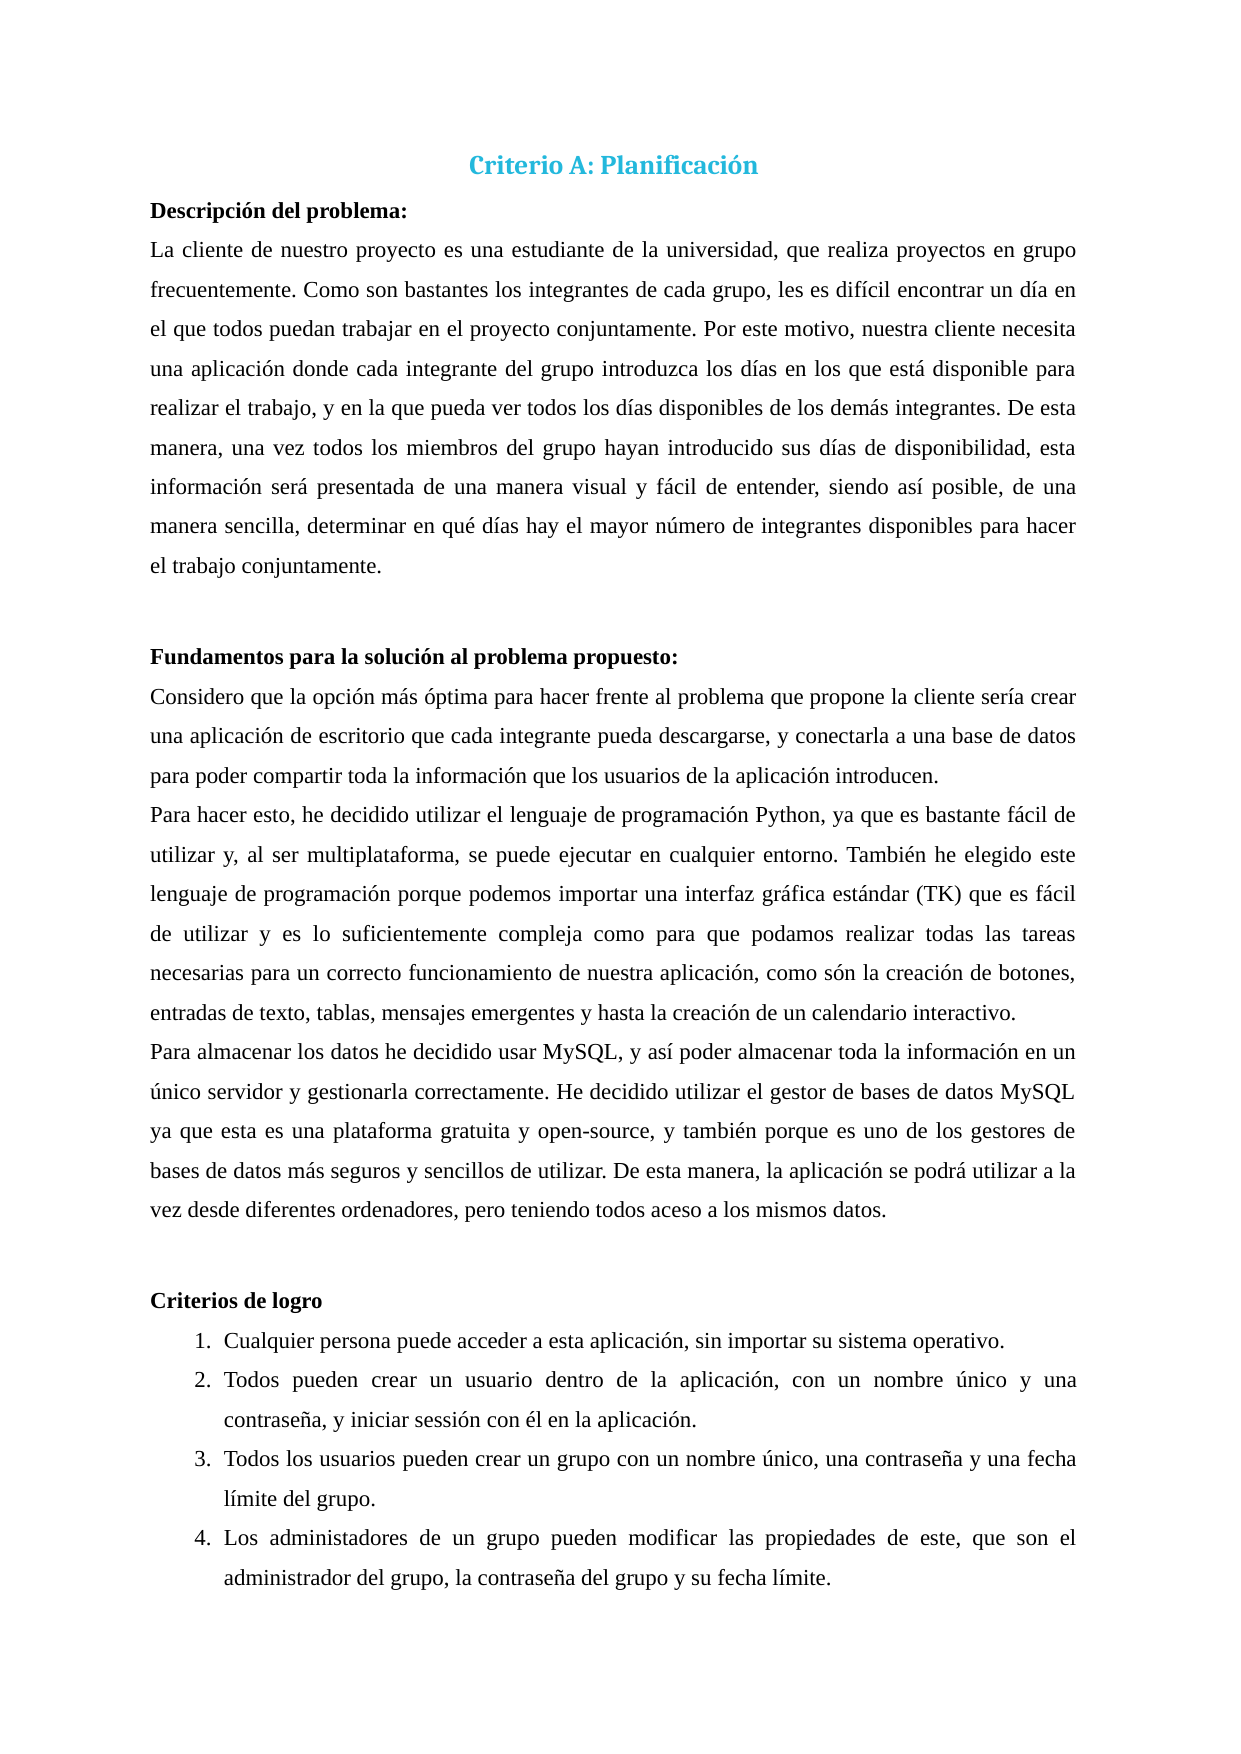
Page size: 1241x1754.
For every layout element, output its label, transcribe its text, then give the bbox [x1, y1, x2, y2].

text Descripción del problema: [150, 197, 1078, 223]
list Todos los usuarios pueden crear un grupo con un nombre único, una contraseña y una fecha límite del grupo. [194, 1446, 1078, 1511]
list Cualquier persona puede acceder a esta aplicación, sin importar su sistema operativo. [194, 1327, 1078, 1353]
text Fundamentos para la solución al problema propuesto: [150, 643, 1078, 670]
text La cliente de nuestro proyecto es una estudiante de la universidad, que realiza proyectos en grupo frecuentemente. Como son bastantes los integrantes de cada grupo, les es difícil encontrar un día en el que todos puedan trabajar en el proyecto conjuntamente. Por este motivo, nuestra cliente necesita una aplicación donde cada integrante del grupo introduzca los días en los que está disponible para realizar el trabajo, y en la que pueda ver todos los días disponibles de los demás integrantes. De esta manera, una vez todos los miembros del grupo hayan introducido sus días de disponibilidad, esta información será presentada de una manera visual y fácil de entender, siendo así posible, de una manera sencilla, determinar en qué días hay el mayor número de integrantes disponibles para hacer el trabajo conjuntamente. [150, 236, 1078, 578]
list Todos pueden crear un usuario dentro de la aplicación, con un nombre único y una contraseña, y iniciar sessión con él en la aplicación. [194, 1367, 1078, 1432]
text Considero que la opción más óptima para hacer frente al problema que propone la cliente sería crear una aplicación de escritorio que cada integrante pueda descargarse, y conectarla a una base de datos para poder compartir toda la información que los usuarios de la aplicación introducen. [150, 683, 1078, 788]
text Criterios de logro [150, 1288, 1078, 1314]
text Para hacer esto, he decidido utilizar el lenguaje de programación Python, ya que es bastante fácil de utilizar y, al ser multiplataforma, se puede ejecutar en cualquier entorno. También he elegido este lenguaje de programación porque podemos importar una interfaz gráfica estándar (TK) que es fácil de utilizar y es lo suficientemente compleja como para que podamos realizar todas las tareas necesarias para un correcto funcionamiento de nuestra aplicación, como són la creación de botones, entradas de texto, tablas, mensajes emergentes y hasta la creación de un calendario interactivo. [150, 801, 1078, 1025]
list Los administadores de un grupo pueden modificar las propiedades de este, que son el administrador del grupo, la contraseña del grupo y su fecha límite. [194, 1524, 1078, 1590]
text Para almacenar los datos he decidido usar MySQL, y así poder almacenar toda la información en un único servidor y gestionarla correctamente. He decidido utilizar el gestor de bases de datos MySQL ya que esta es una plataforma gratuita y open-source, y también porque es uno de los gestores de bases de datos más seguros y sencillos de utilizar. De esta manera, la aplicación se podrá utilizar a la vez desde diferentes ordenadores, pero teniendo todos aceso a los mismos datos. [150, 1038, 1078, 1222]
